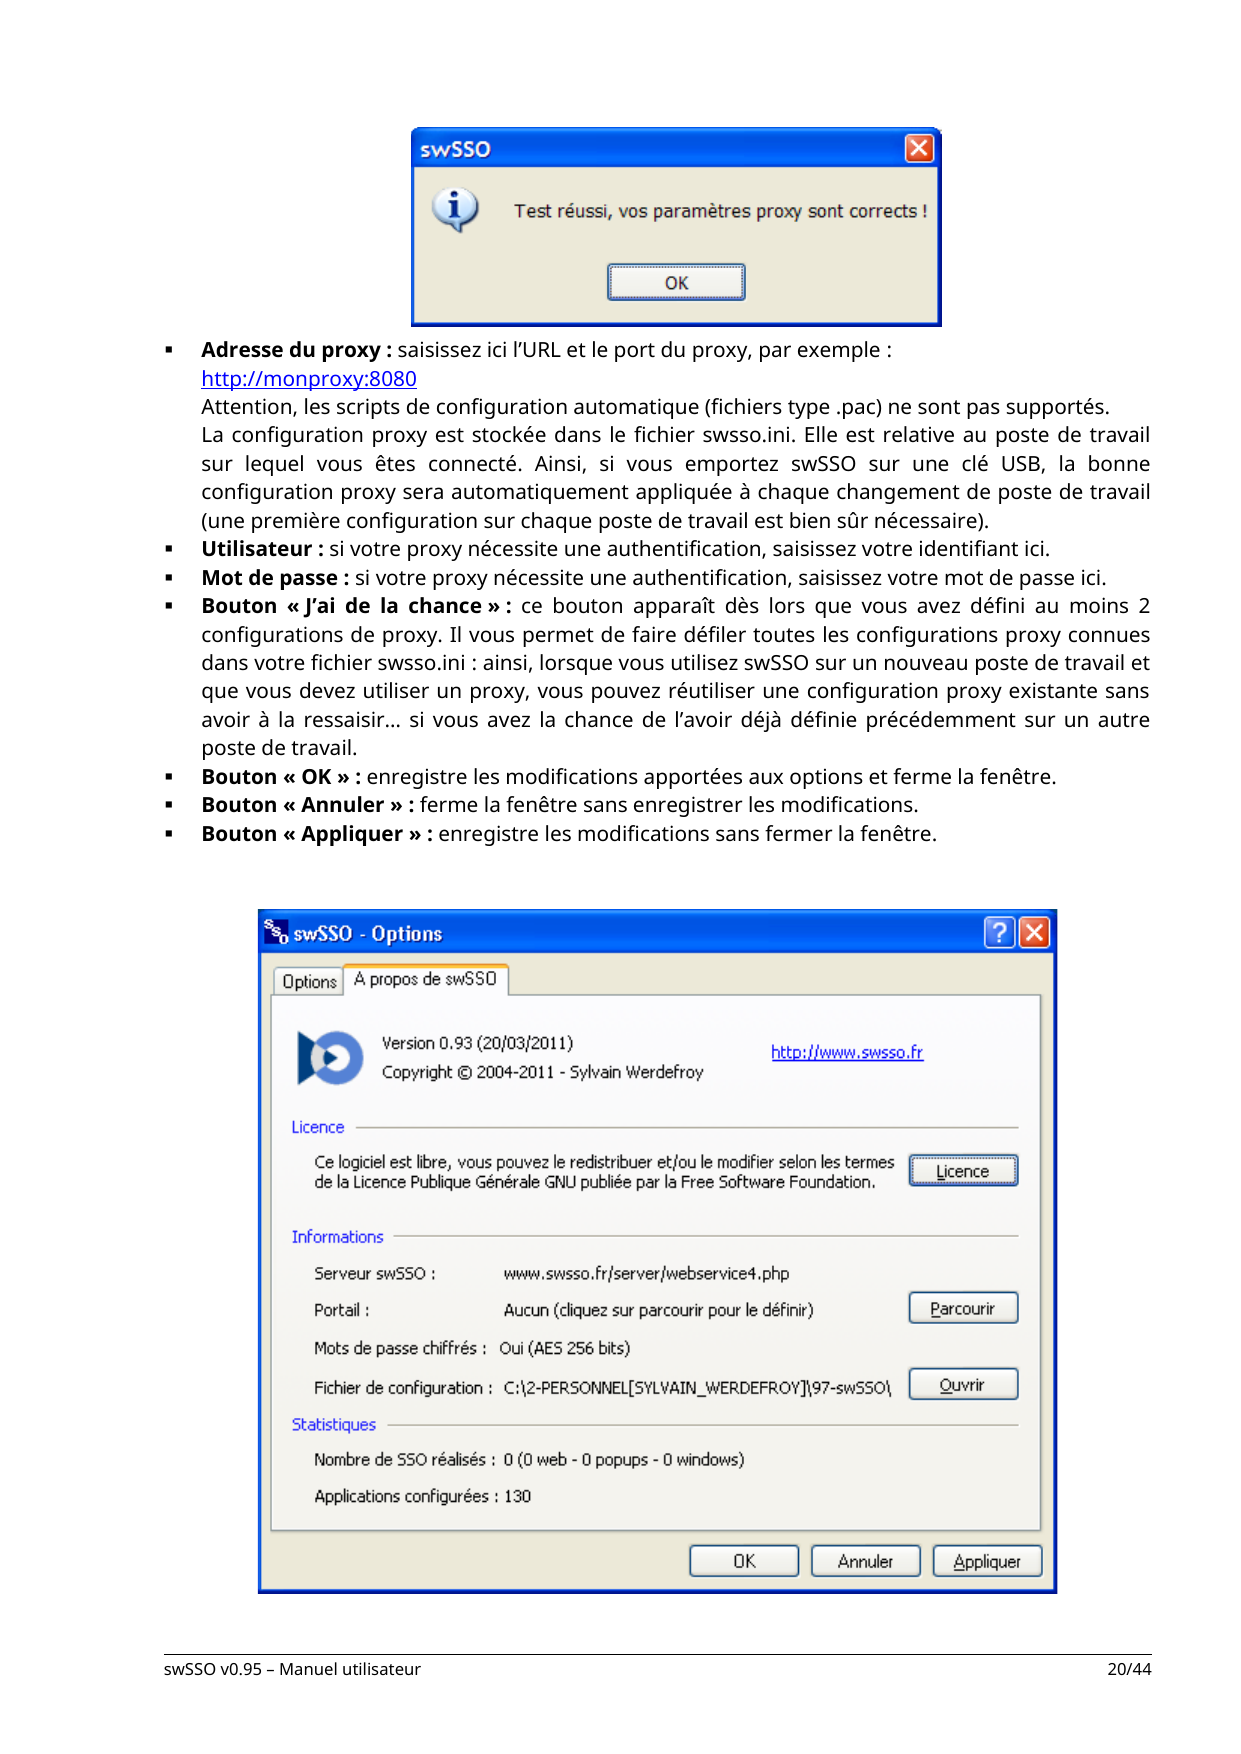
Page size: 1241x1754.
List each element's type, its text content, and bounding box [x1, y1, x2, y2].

text La configuration proxy est stockée dans le fichier swsso.ini. Elle est relative au poste de travail sur lequel vous êtes connecté. Ainsi, si vous emportez swSSO sur une clé USB, la bonne configuration proxy sera automatiquement appliquée à chaque changement de poste de travail (une première configuration sur chaque poste de travail est bien sûr nécessaire). [201, 421, 1152, 534]
picture [257, 909, 1058, 1594]
list Adresse du proxy : saisissez ici l’URL et le port du proxy, par exemple : [164, 335, 1152, 364]
list Bouton « Annuler » : ferme la fenêtre sans enregistrer les modifications. [164, 790, 1152, 819]
text http://monproxy:8080 [201, 364, 1152, 392]
list Mot de passe : si votre proxy nécessite une authentification, saisissez votre mot de passe ici. [164, 563, 1152, 591]
text Attention, les scripts de configuration automatique (fichiers type .pac) ne sont pas supportés. [201, 392, 1152, 421]
list Bouton « Appliquer » : enregistre les modifications sans fermer la fenêtre. [164, 819, 1152, 847]
list Utilisateur : si votre proxy nécessite une authentification, saisissez votre identifiant ici. [164, 534, 1152, 563]
list Bouton « J’ai de la chance » : ce bouton apparaît dès lors que vous avez défini au moins 2 configurations de proxy. Il vous permet de faire défiler toutes les configurations proxy connues dans votre fichier swsso.ini : ainsi, lorsque vous utilisez swSSO sur un nouveau poste de travail et que vous devez utiliser un proxy, vous pouvez réutiliser une configuration proxy existante sans avoir à la ressaisir… si vous avez la chance de l’avoir déjà définie précédemment sur un autre poste de travail. [164, 591, 1152, 762]
picture [411, 127, 942, 327]
list Bouton « OK » : enregistre les modifications apportées aux options et ferme la fenêtre. [164, 762, 1152, 790]
